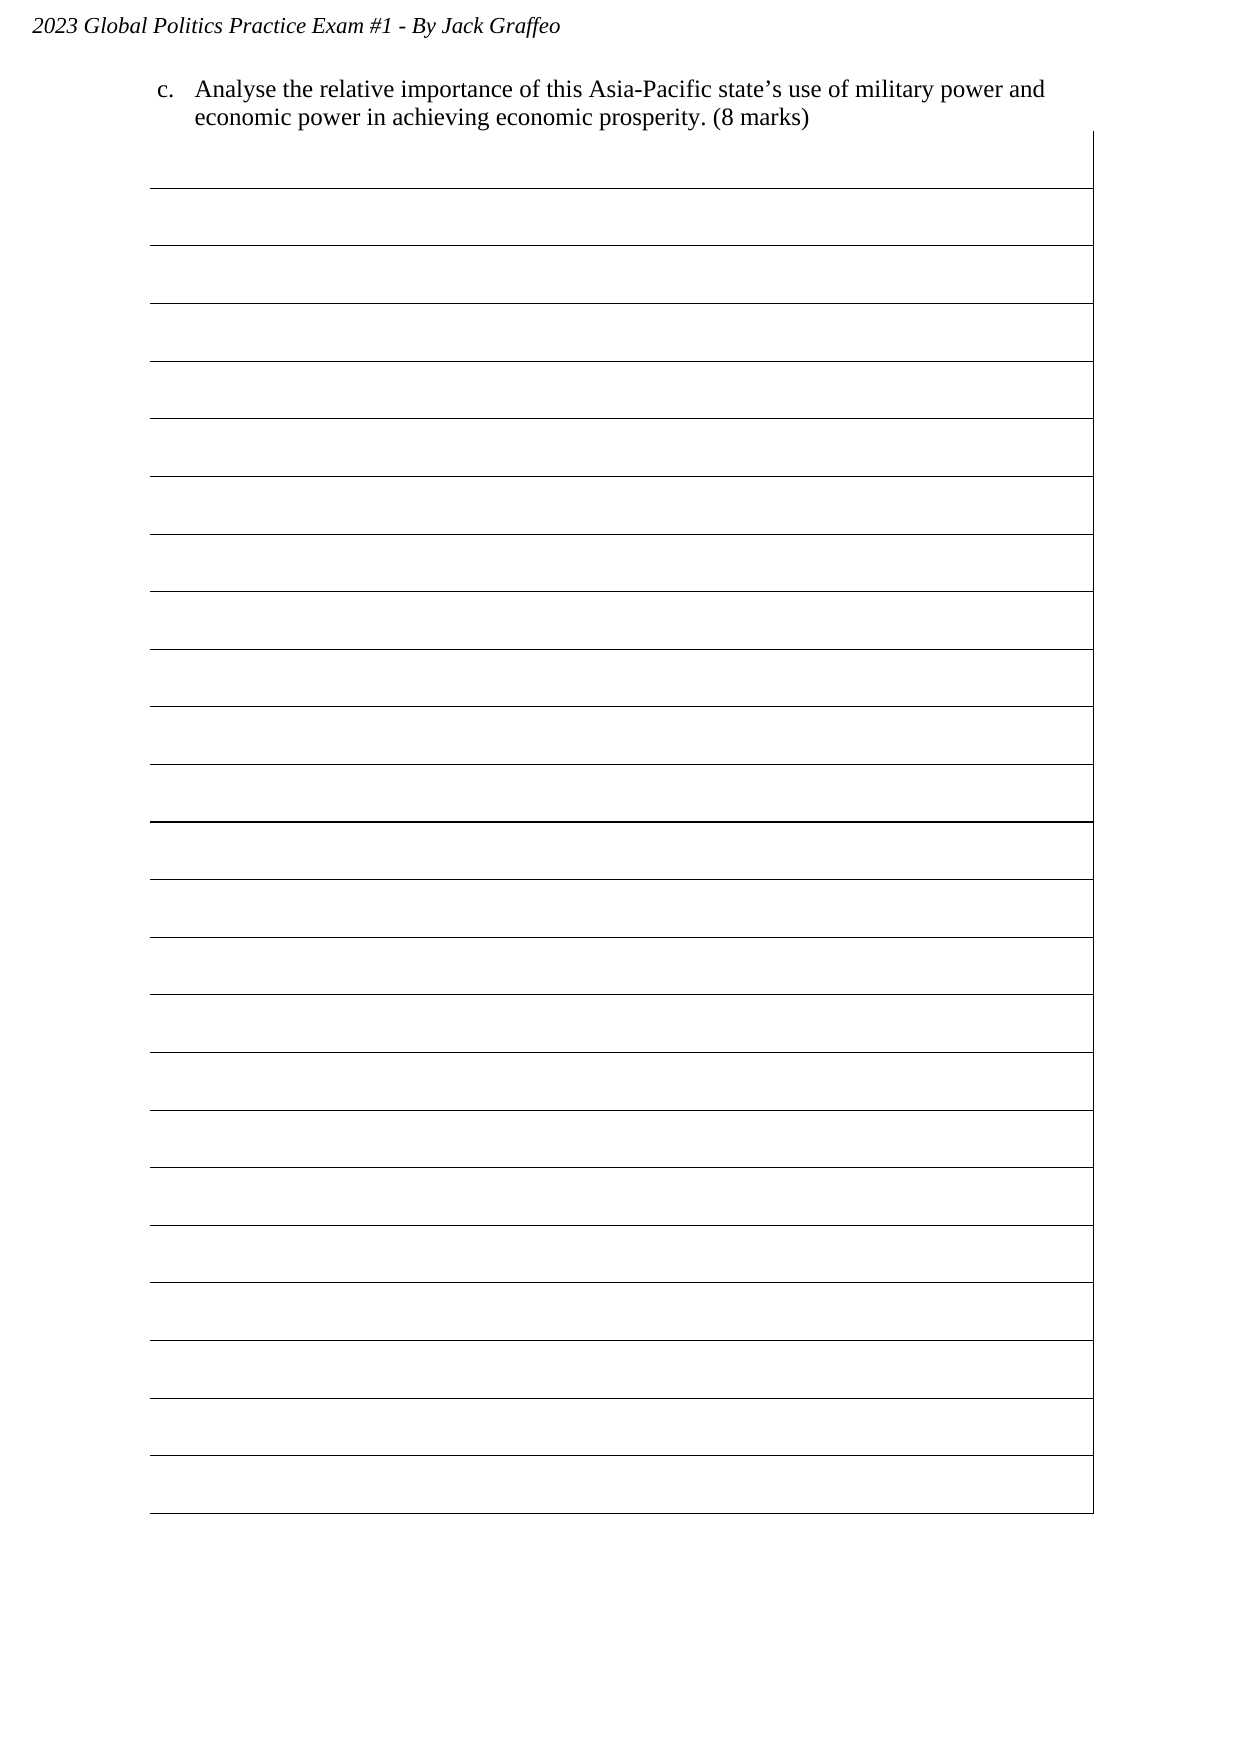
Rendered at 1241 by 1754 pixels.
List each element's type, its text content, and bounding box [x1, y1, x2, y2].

table_cell [150, 304, 1093, 361]
table_cell [150, 592, 1093, 649]
table_cell [150, 1168, 1093, 1225]
list Analyse the relative importance of this Asia-Pacific state’s use of military power and economic power in achieving economic prosperity. (8 marks) [157, 74, 1090, 131]
table_cell [150, 1341, 1093, 1397]
table_cell [150, 246, 1093, 303]
table_cell [150, 938, 1093, 994]
table_cell [150, 362, 1093, 418]
table_cell [150, 1053, 1093, 1109]
table_cell [150, 1456, 1093, 1513]
table_cell [150, 189, 1093, 245]
table_cell [150, 419, 1093, 476]
table_cell [150, 823, 1093, 879]
table_cell [150, 1226, 1093, 1282]
table_cell [150, 765, 1093, 821]
table_header [150, 131, 1093, 188]
table_cell [150, 1283, 1093, 1340]
table_cell [150, 535, 1093, 591]
table_cell [150, 995, 1093, 1052]
table_cell [150, 650, 1093, 706]
table_cell [150, 880, 1093, 937]
table_cell [150, 1111, 1093, 1167]
table_cell [150, 1399, 1093, 1455]
table_cell [150, 707, 1093, 764]
table_cell [150, 477, 1093, 533]
